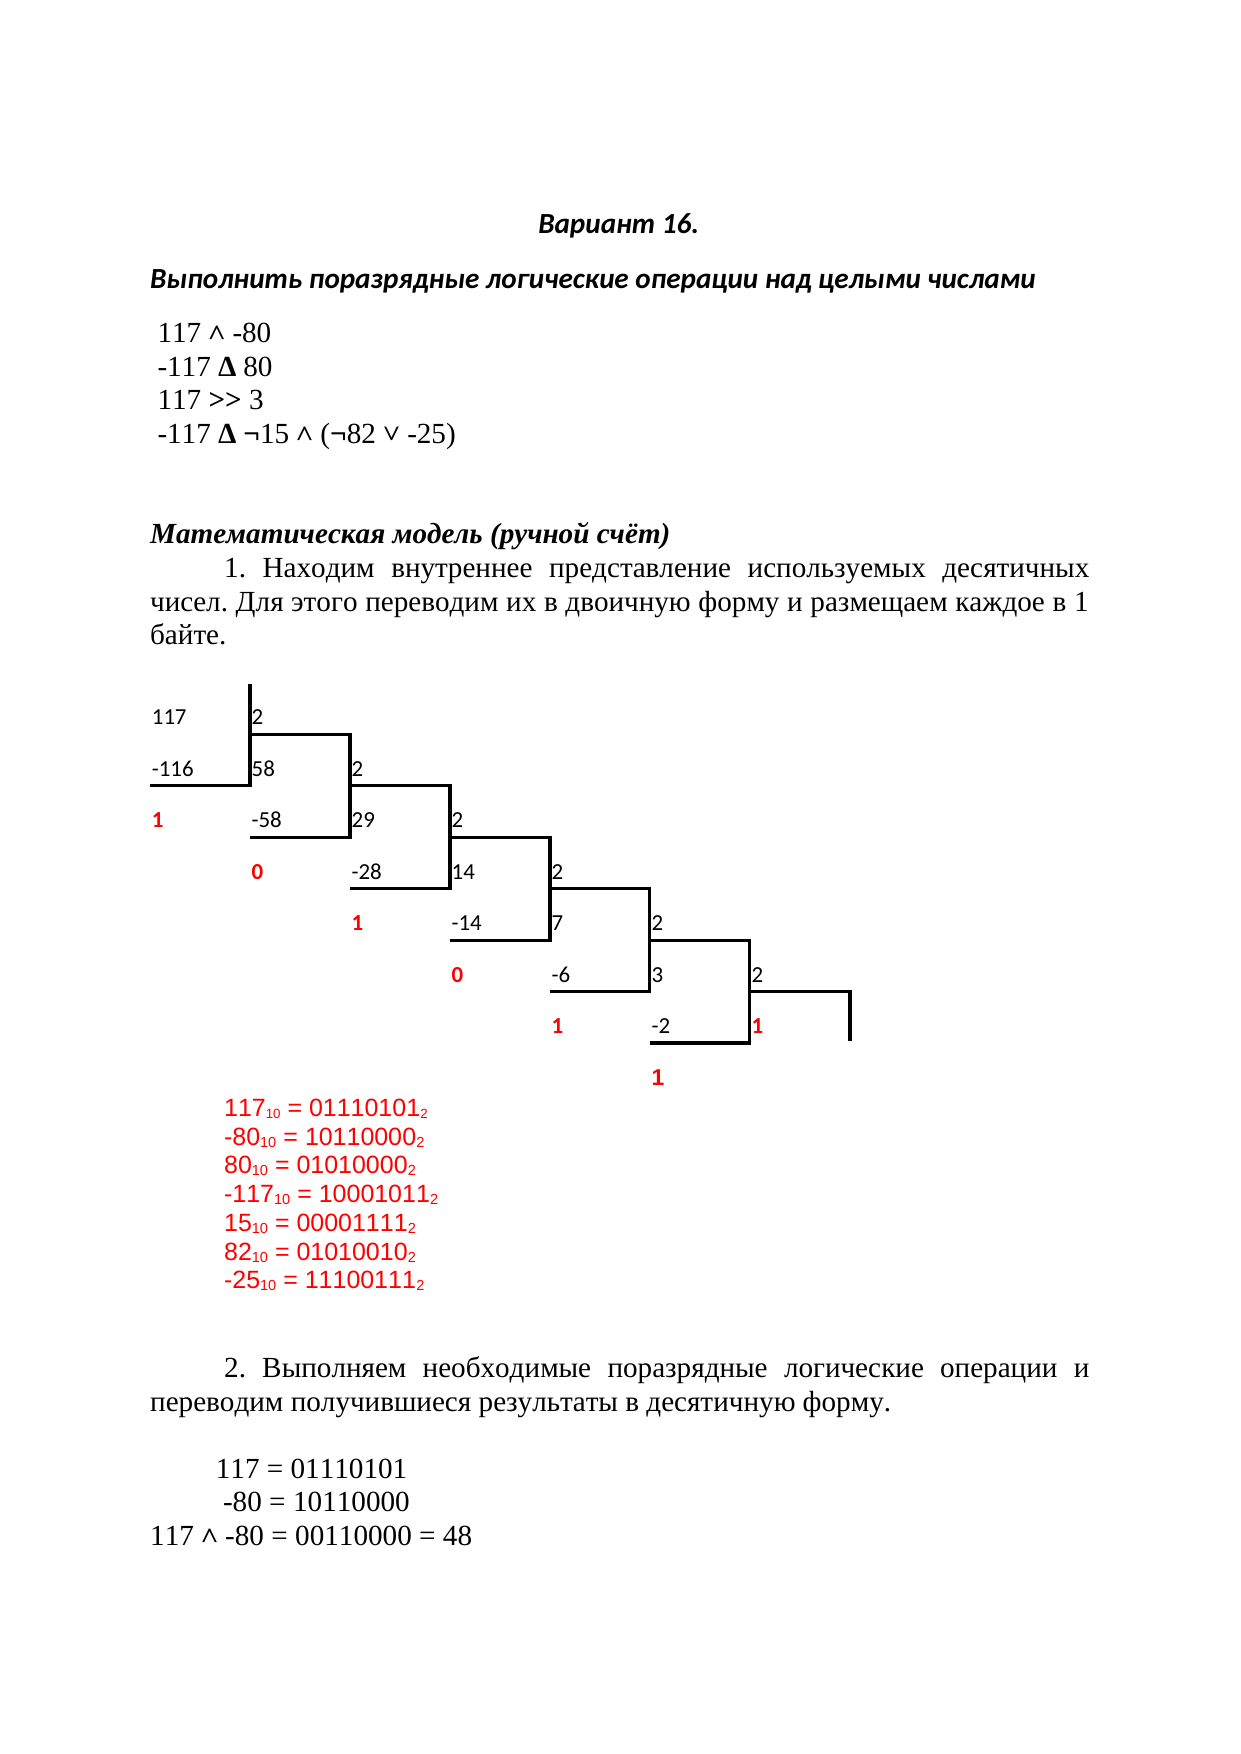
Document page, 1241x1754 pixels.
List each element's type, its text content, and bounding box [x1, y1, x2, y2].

table_cell [852, 990, 950, 1041]
table_cell [750, 733, 850, 784]
text -2510 = 111001112 [150, 1265, 1090, 1322]
table_cell [350, 939, 450, 990]
table_cell 3 [651, 942, 748, 990]
table_cell [550, 1041, 650, 1093]
table_cell 29 [352, 787, 448, 836]
table_cell 1 [550, 993, 650, 1041]
table_cell [750, 1041, 850, 1093]
text -117 ∆ 80 [150, 349, 1090, 382]
table_cell -14 [450, 887, 548, 938]
table_header [650, 684, 750, 733]
table_cell [450, 990, 550, 1041]
text -117 ∆ ¬15 ˄ (¬82 ˅ -25) [150, 416, 1090, 449]
table_cell -6 [550, 939, 648, 990]
text 117 ˄ -80 [150, 315, 1090, 349]
table_cell [150, 939, 250, 990]
table_cell [350, 1041, 450, 1093]
text -80 = 10110000 [150, 1484, 1090, 1518]
table_cell 2 [552, 836, 650, 887]
text Математическая модель (ручной счёт) [150, 517, 1090, 550]
table_header [750, 684, 850, 733]
table_cell [450, 1041, 550, 1093]
table_cell [250, 939, 350, 990]
table_cell [250, 887, 350, 938]
table_cell [650, 836, 750, 887]
table_cell [350, 990, 450, 1041]
table_cell [650, 733, 750, 784]
table_cell [250, 990, 350, 1041]
table_cell [850, 887, 950, 938]
table_cell [750, 887, 850, 938]
table_cell [550, 784, 650, 836]
table_cell [150, 1041, 250, 1093]
text 2. Выполняем необходимые поразрядные логические операции и переводим получившиеся результаты в десятичную форму. [150, 1350, 1090, 1417]
table_cell [850, 733, 950, 784]
table_cell -58 [250, 784, 348, 836]
table_cell 2 [651, 887, 750, 938]
table_cell [850, 1041, 950, 1093]
table_header [350, 684, 450, 733]
text 8010 = 010100002 [150, 1150, 1090, 1179]
table_cell 1 [650, 1045, 750, 1093]
table_cell [150, 887, 250, 938]
table_cell 0 [450, 942, 550, 990]
table_cell [850, 939, 950, 990]
table_header [850, 684, 950, 733]
table_cell [450, 733, 550, 784]
table_cell 2 [751, 939, 850, 990]
table_header 117 [150, 684, 248, 733]
table_cell [850, 784, 950, 836]
table_cell [150, 990, 250, 1041]
table_cell -2 [650, 990, 748, 1041]
table_cell 2 [452, 784, 550, 836]
table_cell 2 [352, 733, 450, 784]
table_cell 1 [751, 993, 848, 1041]
table_cell -28 [350, 836, 448, 887]
table_header [450, 684, 550, 733]
table_cell [750, 836, 850, 887]
table_cell -116 [150, 733, 248, 784]
table_cell 14 [452, 839, 548, 887]
table_header 2 [252, 684, 350, 733]
table_cell [750, 784, 850, 836]
table_cell 1 [150, 787, 250, 836]
text -8010 = 101100002 [150, 1122, 1090, 1150]
table_cell [550, 733, 650, 784]
text 8210 = 010100102 [150, 1237, 1090, 1265]
text 117 >> 3 [150, 382, 1090, 416]
table_cell [850, 836, 950, 887]
table_cell [150, 836, 250, 887]
table_cell [250, 1041, 350, 1093]
text 117 ˄ -80 = 00110000 = 48 [150, 1518, 1090, 1551]
text 117 = 01110101 [150, 1451, 1090, 1484]
text Вариант 16. [150, 205, 1090, 241]
table_cell [650, 784, 750, 836]
table_cell 0 [250, 839, 350, 887]
table_header [550, 684, 650, 733]
table_cell 7 [552, 890, 648, 938]
text 1. Находим внутреннее представление используемых десятичных чисел. Для этого переводим их в двоичную форму и размещаем каждое в 1 байте. [150, 550, 1090, 651]
text 1510 = 000011112 [150, 1208, 1090, 1237]
table_cell 58 [252, 736, 348, 784]
text -11710 = 100010112 [150, 1179, 1090, 1208]
table_cell 1 [350, 890, 450, 938]
text 11710 = 011101012 [150, 1093, 1090, 1122]
text Выполнить поразрядные логические операции над целыми числами [150, 260, 1090, 296]
